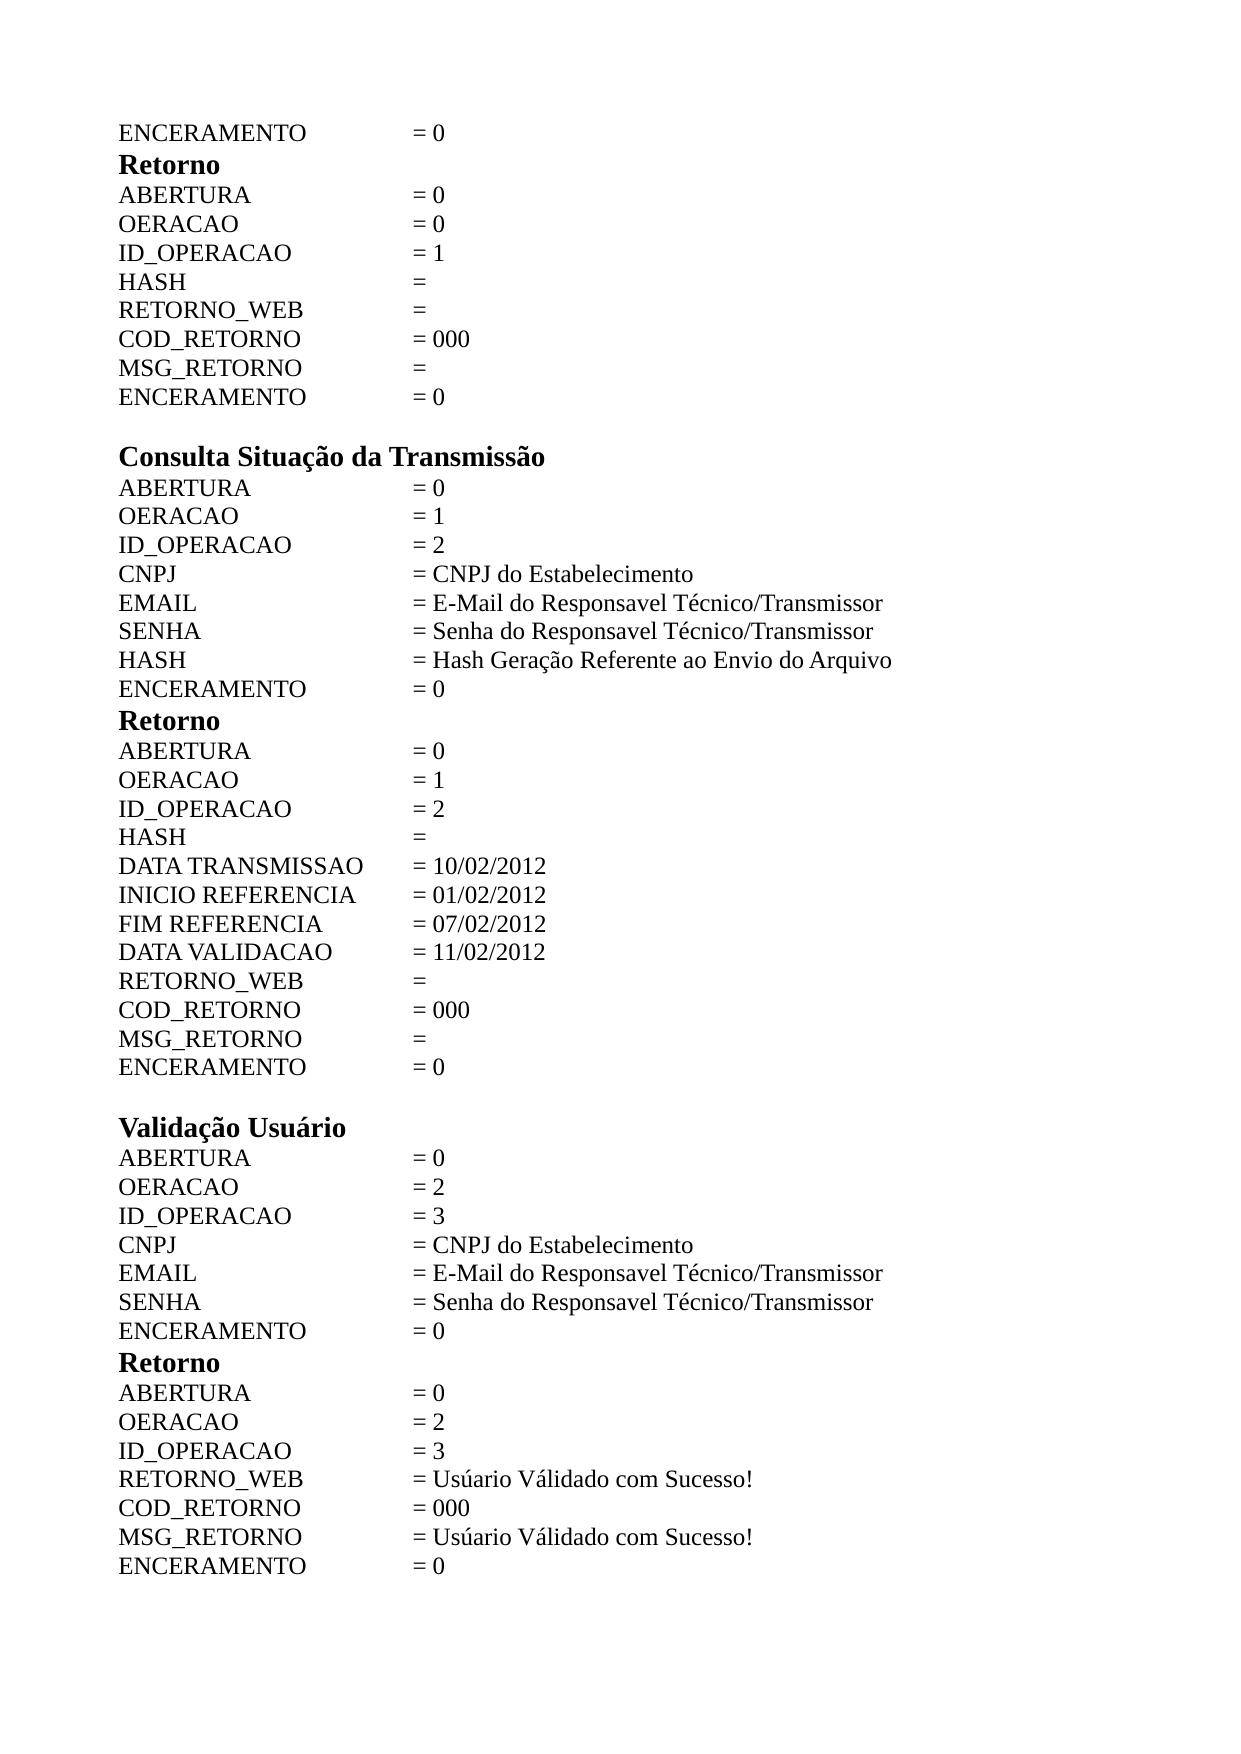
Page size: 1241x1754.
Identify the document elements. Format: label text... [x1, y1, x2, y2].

text ENCERAMENTO = 0 [118, 118, 1122, 147]
text COD_RETORNO = 000 [118, 324, 1122, 353]
text ABERTURA = 0 OERACAO = 2 [118, 1378, 1122, 1436]
text ID_OPERACAO = 3 [118, 1436, 1122, 1464]
text MSG_RETORNO = [118, 1024, 1122, 1052]
text Retorno [118, 147, 1122, 180]
text ID_OPERACAO = 3 CNPJ = CNPJ do Estabelecimento EMAIL = E-Mail do Responsavel Técnico/Transmissor SENHA = Senha do Responsavel Técnico/Transmissor [118, 1201, 1122, 1316]
text INICIO REFERENCIA = 01/02/2012 [118, 880, 1122, 909]
text ABERTURA = 0 OERACAO = 1 [118, 736, 1122, 794]
text RETORNO_WEB = [118, 295, 1122, 324]
text MSG_RETORNO = Usúario Válidado com Sucesso! [118, 1522, 1122, 1551]
text RETORNO_WEB = [118, 966, 1122, 995]
text HASH = [118, 822, 1122, 851]
text ENCERAMENTO = 0 [118, 1052, 1122, 1081]
text HASH = [118, 267, 1122, 295]
text COD_RETORNO = 000 [118, 995, 1122, 1024]
text ABERTURA = 0 OERACAO = 0 [118, 180, 1122, 238]
text ID_OPERACAO = 1 [118, 238, 1122, 267]
text MSG_RETORNO = [118, 353, 1122, 382]
text ID_OPERACAO = 2 CNPJ = CNPJ do Estabelecimento EMAIL = E-Mail do Responsavel Técnico/Transmissor SENHA = Senha do Responsavel Técnico/Transmissor HASH = Hash Geração Referente ao Envio do Arquivo [118, 530, 1122, 674]
text COD_RETORNO = 000 [118, 1493, 1122, 1522]
text ENCERAMENTO = 0 Retorno [118, 674, 1122, 736]
text DATA TRANSMISSAO = 10/02/2012 [118, 851, 1122, 880]
text DATA VALIDACAO = 11/02/2012 [118, 937, 1122, 966]
text ENCERAMENTO = 0 Consulta Situação da Transmissão ABERTURA = 0 OERACAO = 1 [118, 382, 1122, 530]
text Validação Usuário ABERTURA = 0 OERACAO = 2 [118, 1081, 1122, 1201]
text FIM REFERENCIA = 07/02/2012 [118, 909, 1122, 937]
text ENCERAMENTO = 0 [118, 1551, 1122, 1579]
text RETORNO_WEB = Usúario Válidado com Sucesso! [118, 1464, 1122, 1493]
text ID_OPERACAO = 2 [118, 794, 1122, 822]
text ENCERAMENTO = 0 Retorno [118, 1316, 1122, 1378]
